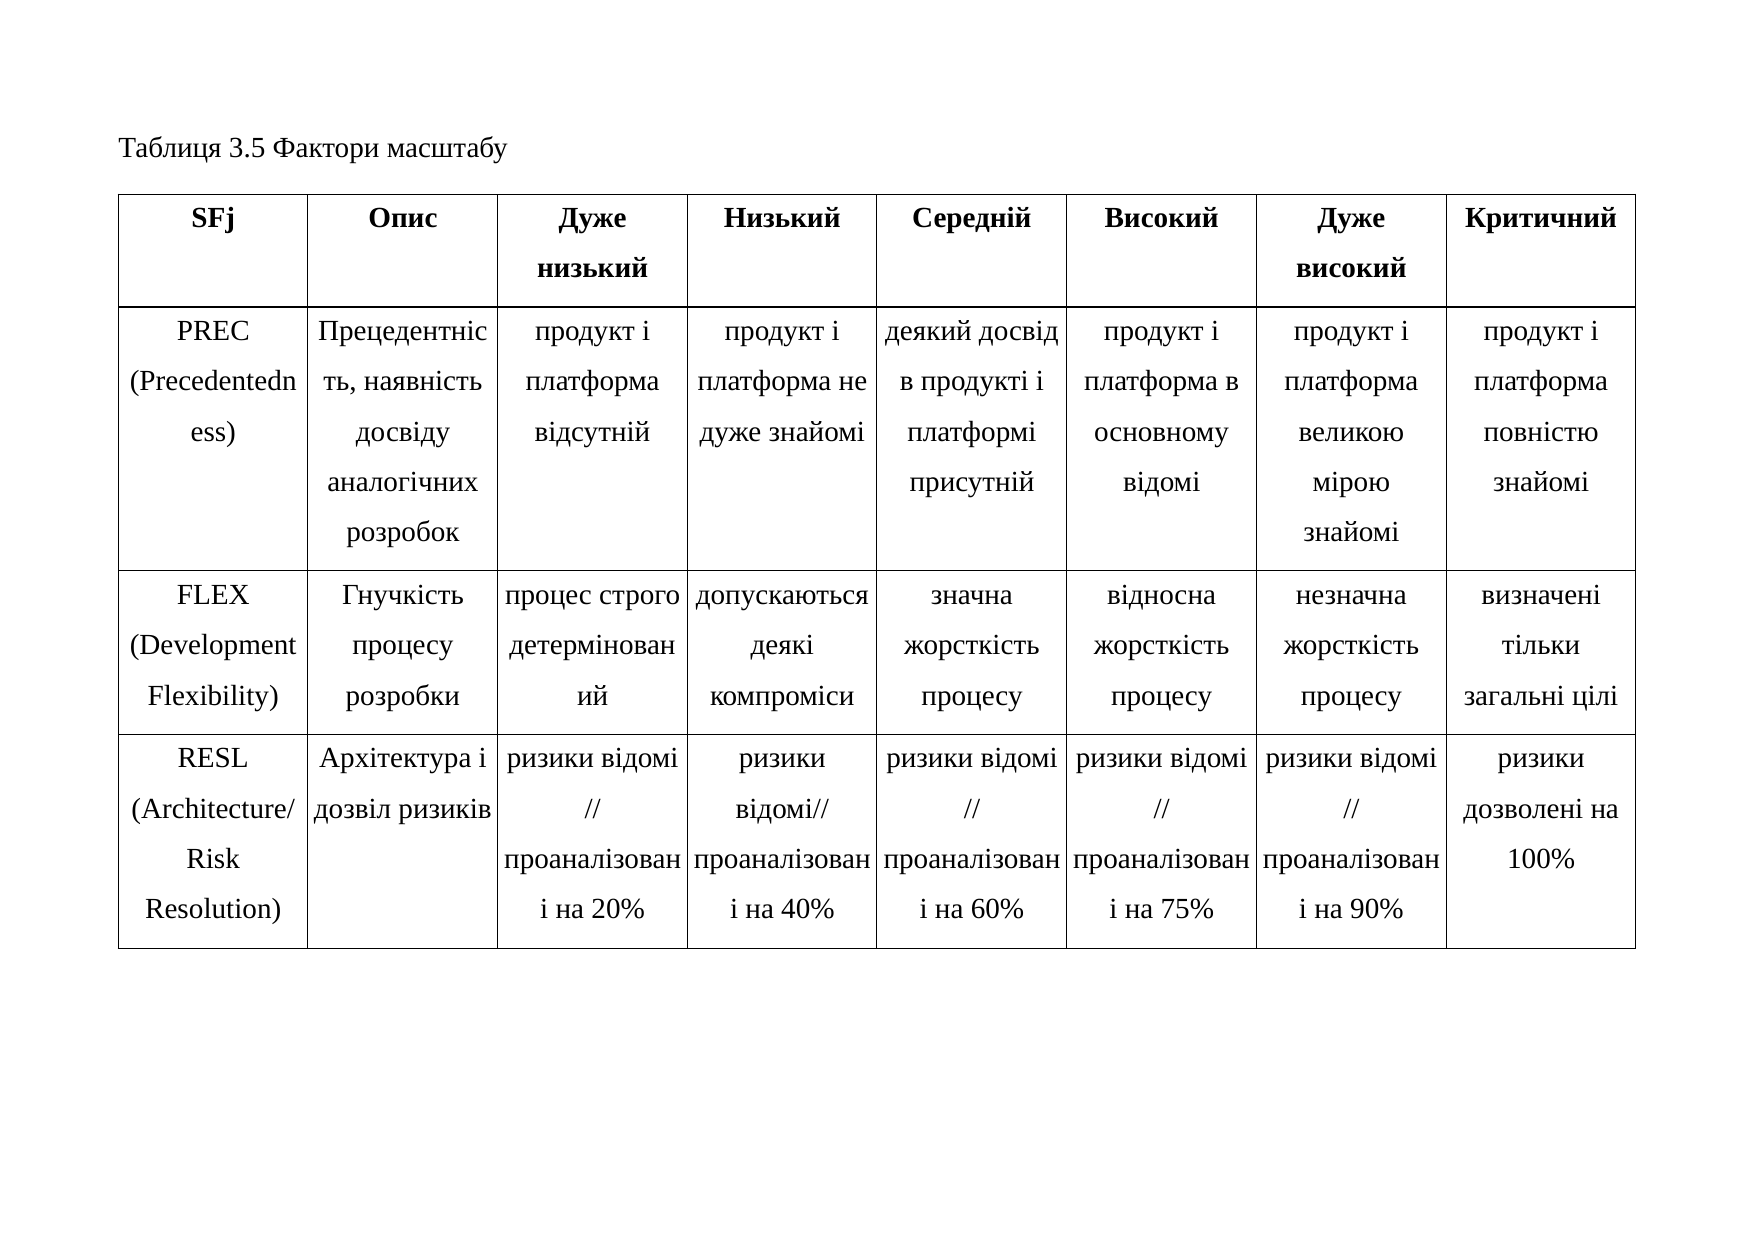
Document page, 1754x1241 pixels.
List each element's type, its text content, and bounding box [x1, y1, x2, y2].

table_cell продукт і платформа відсутній [498, 308, 687, 570]
table_cell допускаються деякі компроміси [688, 571, 876, 734]
text Таблиця 3.5 Фактори масштабу [118, 131, 1636, 164]
table_cell Гнучкість процесу розробки [308, 571, 497, 734]
table_cell значна жорсткість процесу [877, 571, 1066, 734]
table_cell PREC (Precedentedness) [119, 308, 307, 570]
table_cell Архітектура і дозвіл ризиків [308, 735, 497, 947]
table_header Високий [1067, 195, 1256, 306]
table_header Дуже високий [1257, 195, 1446, 306]
table_cell процес строго детермінований [498, 571, 687, 734]
table_cell відносна жорсткість процесу [1067, 571, 1256, 734]
table_cell визначені тільки загальні цілі [1447, 571, 1635, 734]
table_cell незначна жорсткість процесу [1257, 571, 1446, 734]
table_cell ризики відомі// проаналізовані на 40% [688, 735, 876, 947]
table_cell Прецедентність, наявність досвіду аналогічних розробок [308, 308, 497, 570]
table_header Дуже низький [498, 195, 687, 306]
table_cell деякий досвід в продукті і платформі присутній [877, 308, 1066, 570]
table_cell FLEX (Development Flexibility) [119, 571, 307, 734]
table_header SFj [119, 195, 307, 306]
table_header Критичний [1447, 195, 1635, 306]
table_cell ризики дозволені на 100% [1447, 735, 1635, 947]
table_header Опис [308, 195, 497, 306]
table_header Низький [688, 195, 876, 306]
table_cell ризики відомі // проаналізовані на 20% [498, 735, 687, 947]
table_cell ризики відомі // проаналізовані на 90% [1257, 735, 1446, 947]
table_cell продукт і платформа не дуже знайомі [688, 308, 876, 570]
table_cell продукт і платформа в основному відомі [1067, 308, 1256, 570]
table_cell продукт і платформа повністю знайомі [1447, 308, 1635, 570]
table_cell RESL (Architecture/Risk Resolution) [119, 735, 307, 947]
table_header Середній [877, 195, 1066, 306]
table_cell продукт і платформа великою мірою знайомі [1257, 308, 1446, 570]
table_cell ризики відомі // проаналізовані на 60% [877, 735, 1066, 947]
table_cell ризики відомі // проаналізовані на 75% [1067, 735, 1256, 947]
